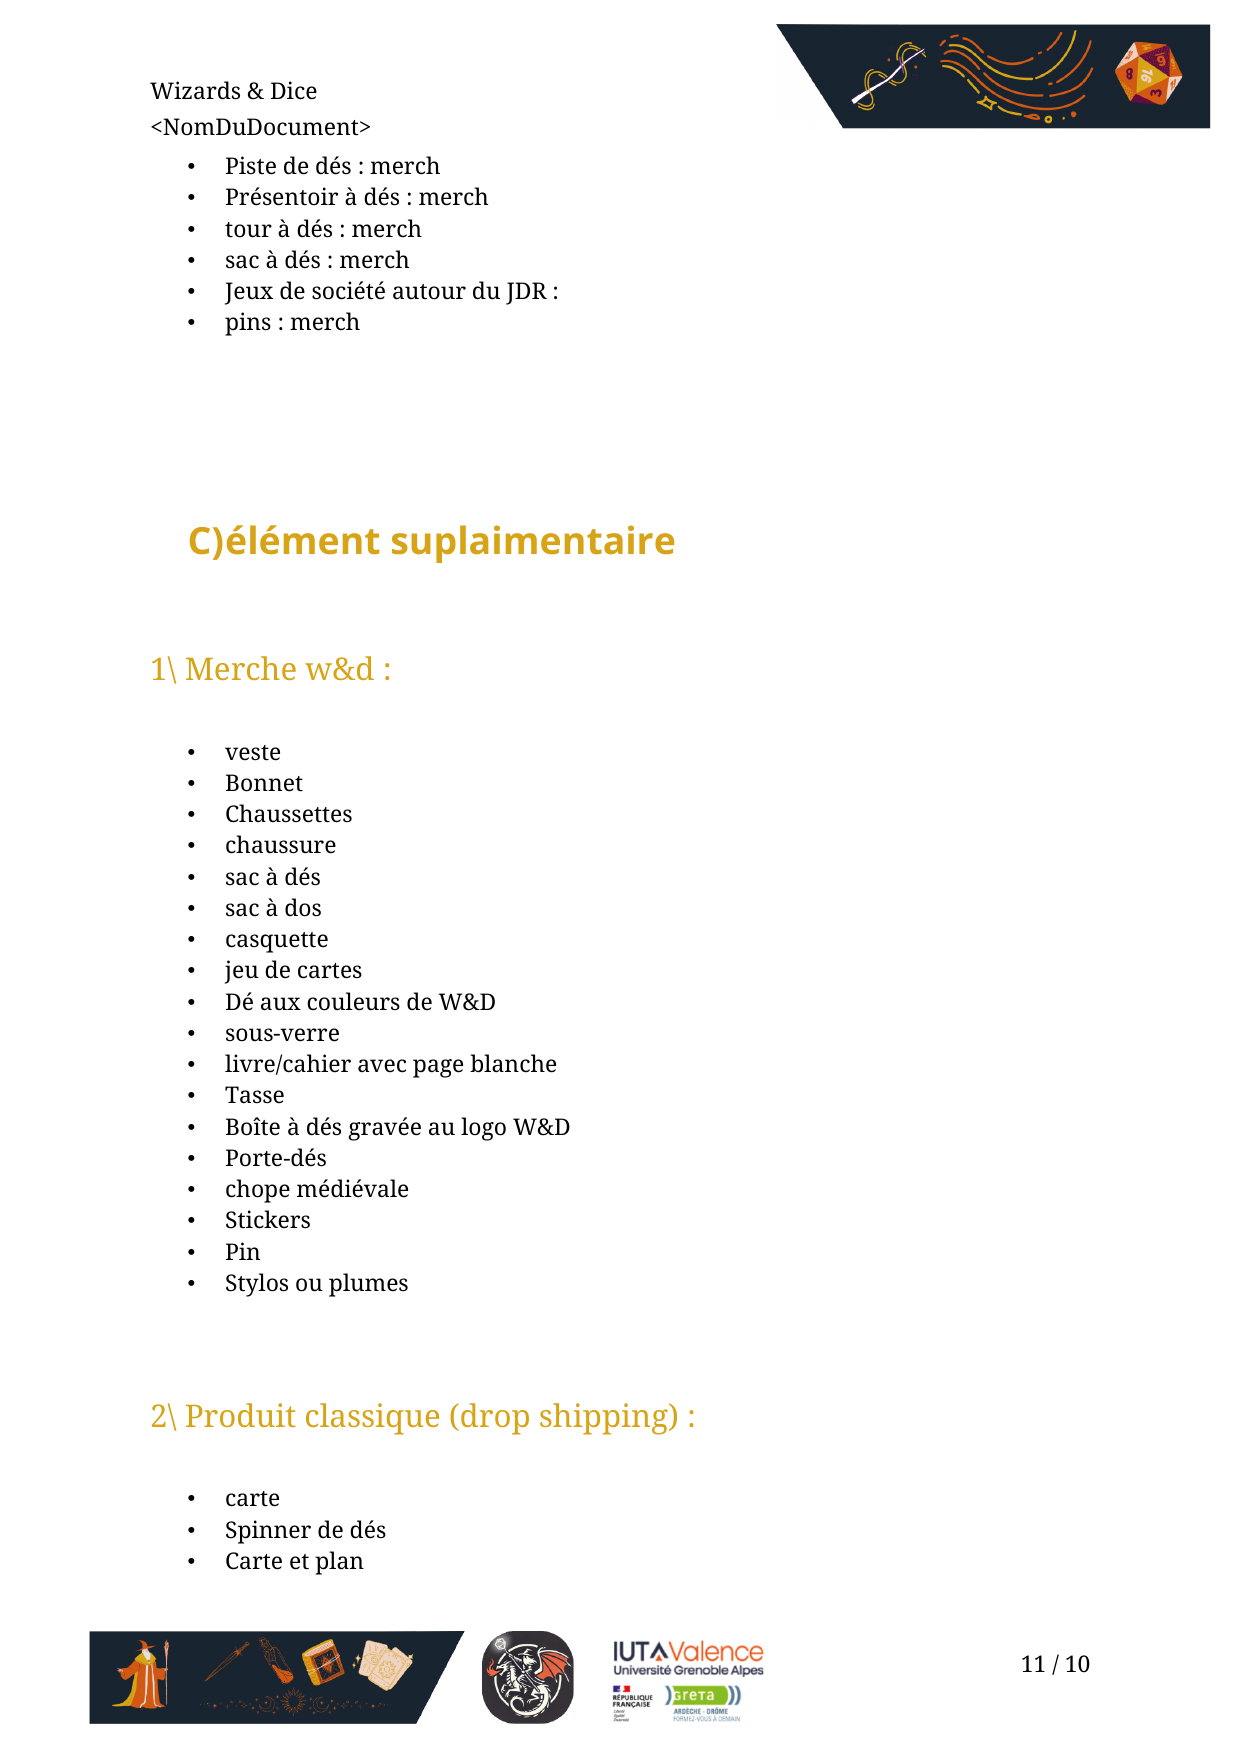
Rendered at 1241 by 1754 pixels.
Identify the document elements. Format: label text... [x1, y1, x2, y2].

list carte [187, 1482, 1090, 1513]
list Piste de dés : merch [187, 150, 1090, 181]
list Bonnet [187, 767, 1090, 798]
list Dé aux couleurs de W&D [187, 985, 1090, 1017]
list Tasse [187, 1079, 1090, 1110]
list Jeux de société autour du JDR : [187, 275, 1090, 306]
list sac à dos [187, 892, 1090, 923]
subtitle 1\ Merche w&d : [150, 647, 1090, 689]
list Boîte à dés gravée au logo W&D [187, 1110, 1090, 1142]
list sac à dés : merch [187, 244, 1090, 275]
list tour à dés : merch [187, 212, 1090, 244]
list Pin [187, 1235, 1090, 1267]
list Spinner de dés [187, 1513, 1090, 1545]
list chaussure [187, 829, 1090, 860]
picture [81, 1620, 788, 1733]
list Stylos ou plumes [187, 1267, 1090, 1298]
list Présentoir à dés : merch [187, 181, 1090, 212]
list Carte et plan [187, 1545, 1090, 1576]
list Stickers [187, 1204, 1090, 1235]
list veste [187, 735, 1090, 767]
picture [771, 21, 1218, 131]
subtitle 2\ Produit classique (drop shipping) : [150, 1394, 1090, 1436]
list chope médiévale [187, 1173, 1090, 1204]
list Chaussettes [187, 798, 1090, 829]
list Porte-dés [187, 1142, 1090, 1173]
list casquette [187, 923, 1090, 954]
subtitle élément suplaimentaire [187, 514, 1090, 565]
list livre/cahier avec page blanche [187, 1048, 1090, 1079]
list sous-verre [187, 1017, 1090, 1048]
list sac à dés [187, 860, 1090, 892]
list jeu de cartes [187, 954, 1090, 985]
list pins : merch [187, 306, 1090, 337]
